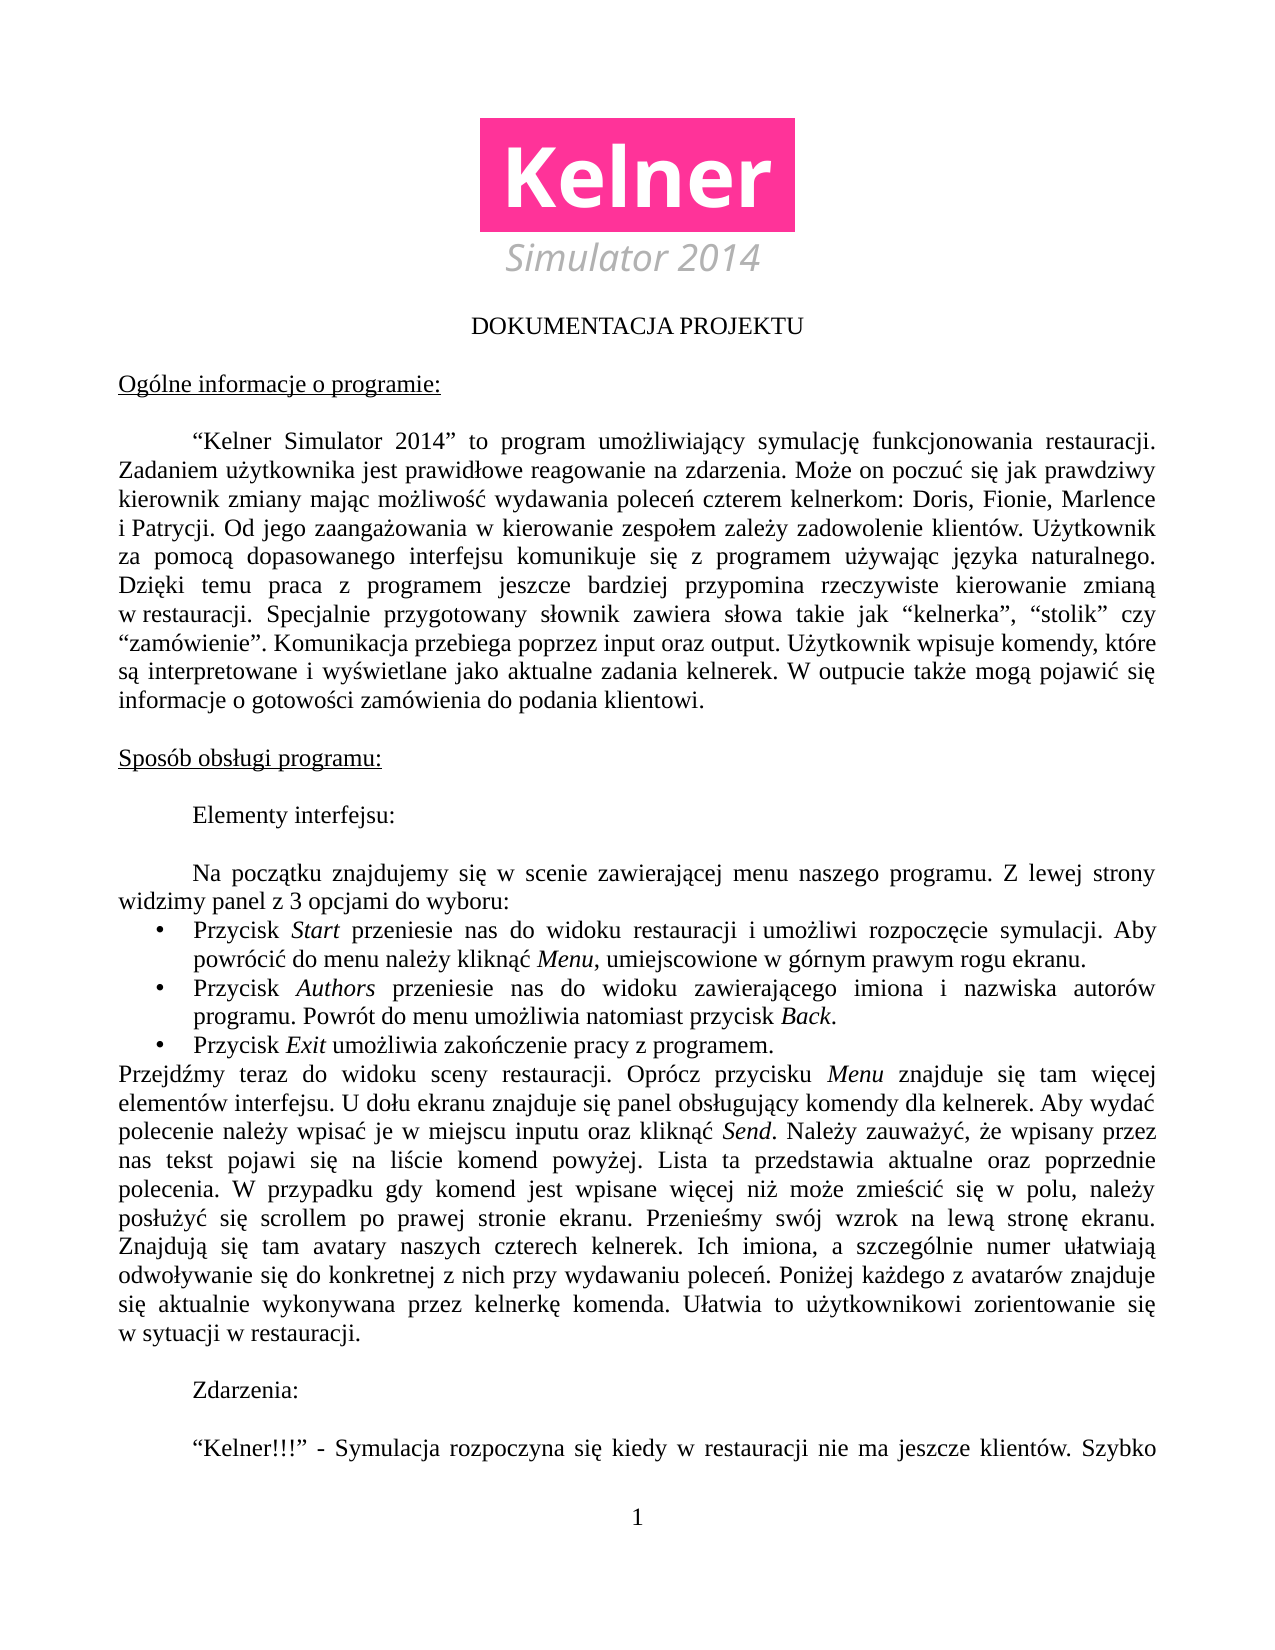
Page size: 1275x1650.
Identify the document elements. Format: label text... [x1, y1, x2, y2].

text Sposób obsługi programu: [118, 743, 1157, 771]
text Na początku znajdujemy się w scenie zawierającej menu naszego programu. Z lewej strony widzimy panel z 3 opcjami do wyboru: [118, 858, 1157, 915]
text Simulator 2014 [118, 232, 1157, 283]
text Zdarzenia: [118, 1375, 1157, 1404]
text Elementy interfejsu: [118, 800, 1157, 829]
text “Kelner!!!” - Symulacja rozpoczyna się kiedy w restauracji nie ma jeszcze klientów. Szybko [118, 1433, 1157, 1461]
text Ogólne informacje o programie: [118, 369, 1157, 398]
list Przycisk Start przeniesie nas do widoku restauracji i umożliwi rozpoczęcie symulacji. Aby powrócić do menu należy kliknąć Menu, umiejscowione w górnym prawym rogu ekranu. [156, 915, 1157, 973]
list Przycisk Exit umożliwia zakończenie pracy z programem. [156, 1030, 1157, 1059]
text DOKUMENTACJA PROJEKTU [118, 311, 1157, 340]
text “Kelner Simulator 2014” to program umożliwiający symulację funkcjonowania restauracji. Zadaniem użytkownika jest prawidłowe reagowanie na zdarzenia. Może on poczuć się jak prawdziwy kierownik zmiany mając możliwość wydawania poleceń czterem kelnerkom: Doris, Fionie, Marlence i Patrycji. Od jego zaangażowania w kierowanie zespołem zależy zadowolenie klientów. Użytkownik za pomocą dopasowanego interfejsu komunikuje się z programem używając języka naturalnego. Dzięki temu praca z programem jeszcze bardziej przypomina rzeczywiste kierowanie zmianą w restauracji. Specjalnie przygotowany słownik zawiera słowa takie jak “kelnerka”, “stolik” czy “zamówienie”. Komunikacja przebiega poprzez input oraz output. Użytkownik wpisuje komendy, które są interpretowane i wyświetlane jako aktualne zadania kelnerek. W outpucie także mogą pojawić się informacje o gotowości zamówienia do podania klientowi. [118, 426, 1157, 714]
text Przejdźmy teraz do widoku sceny restauracji. Oprócz przycisku Menu znajduje się tam więcej elementów interfejsu. U dołu ekranu znajduje się panel obsługujący komendy dla kelnerek. Aby wydać polecenie należy wpisać je w miejscu inputu oraz kliknąć Send. Należy zauważyć, że wpisany przez nas tekst pojawi się na liście komend powyżej. Lista ta przedstawia aktualne oraz poprzednie polecenia. W przypadku gdy komend jest wpisane więcej niż może zmieścić się w polu, należy posłużyć się scrollem po prawej stronie ekranu. Przenieśmy swój wzrok na lewą stronę ekranu. Znajdują się tam avatary naszych czterech kelnerek. Ich imiona, a szczególnie numer ułatwiają odwoływanie się do konkretnej z nich przy wydawaniu poleceń. Poniżej każdego z avatarów znajduje się aktualnie wykonywana przez kelnerkę komenda. Ułatwia to użytkownikowi zorientowanie się w sytuacji w restauracji. [118, 1059, 1157, 1346]
list Przycisk Authors przeniesie nas do widoku zawierającego imiona i nazwiska autorów programu. Powrót do menu umożliwia natomiast przycisk Back. [156, 973, 1157, 1030]
text Kelner [118, 118, 1157, 232]
